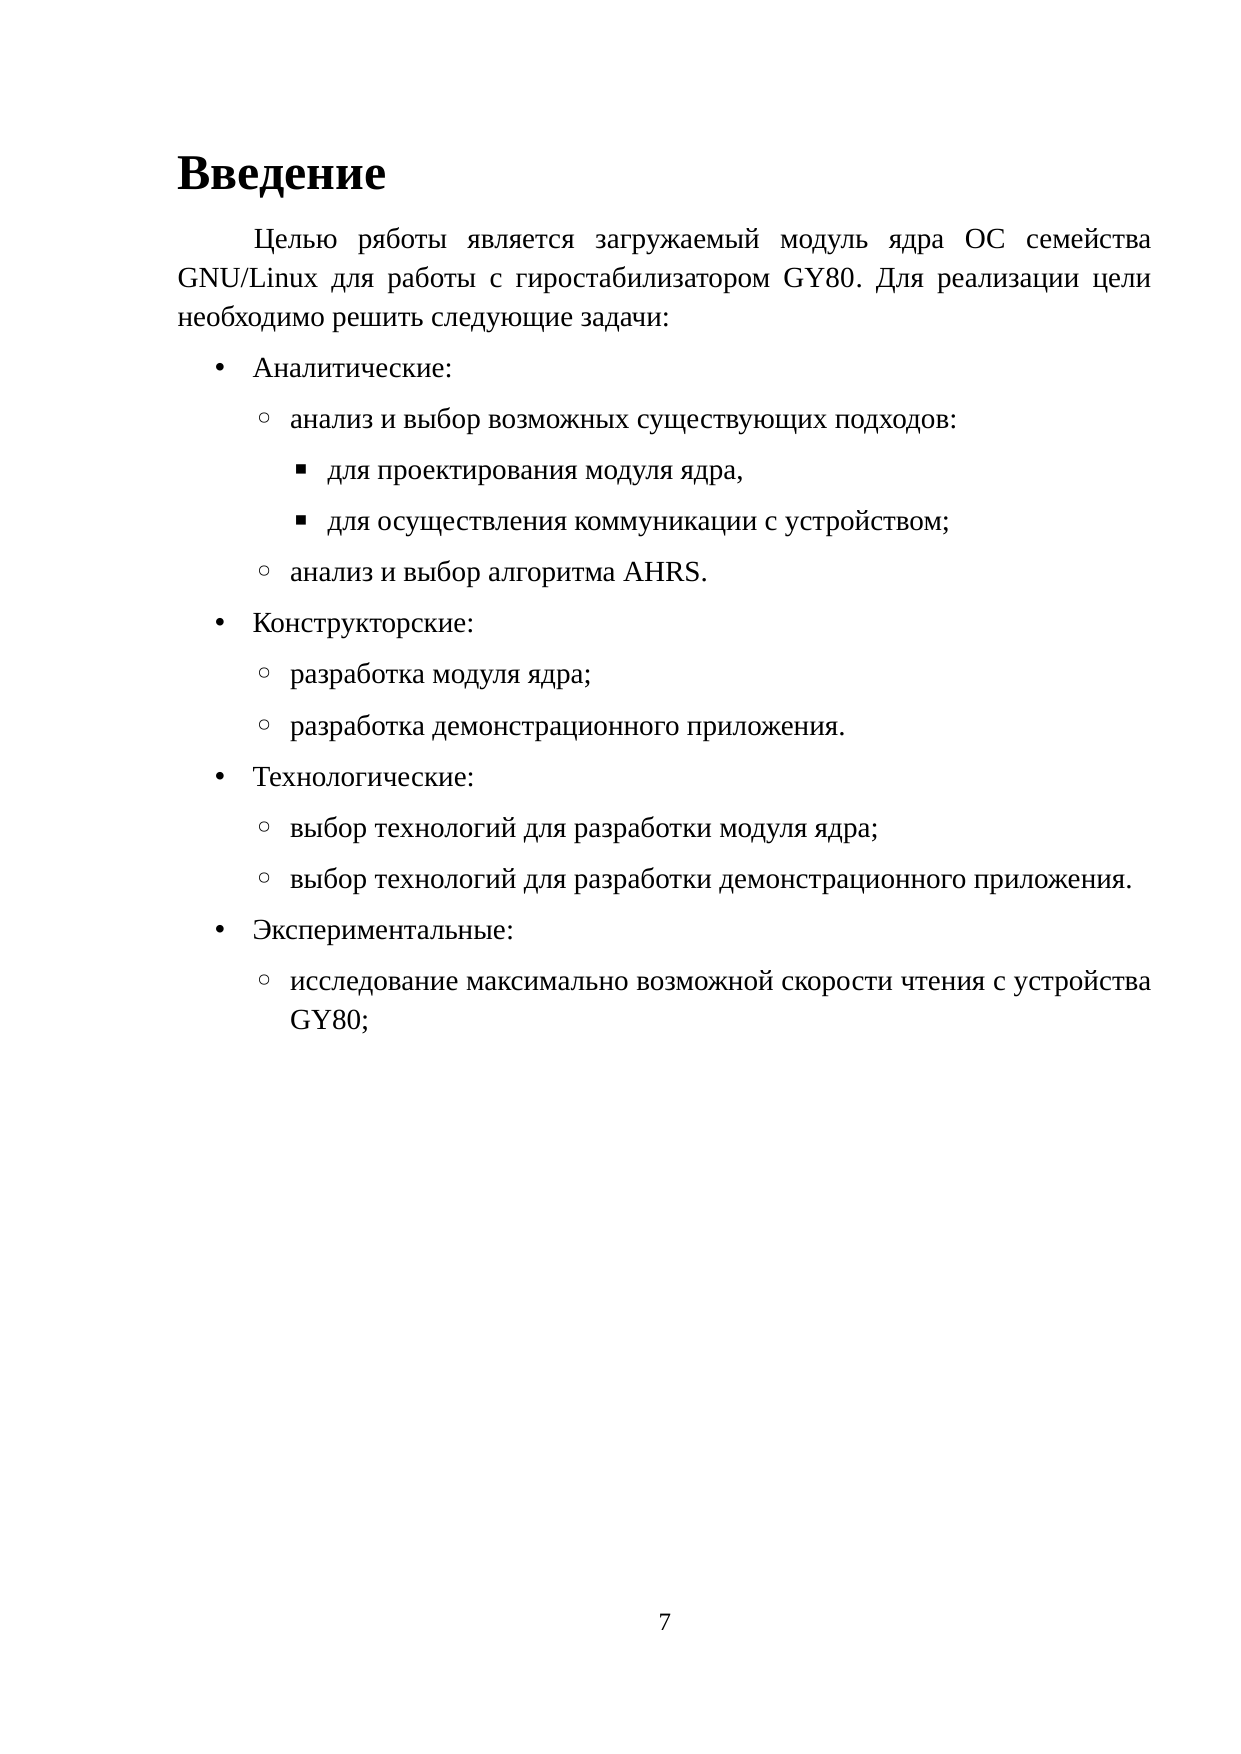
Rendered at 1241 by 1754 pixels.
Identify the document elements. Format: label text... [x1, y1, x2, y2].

list Технологические: [215, 759, 1152, 793]
list разработка модуля ядра; [252, 657, 1152, 690]
list для осуществления коммуникации с устройством; [290, 503, 1152, 537]
list анализ и выбор возможных существующих подходов: [252, 401, 1152, 434]
list исследование максимально возможной скорости чтения с устройства GY80; [252, 963, 1152, 1036]
list для проектирования модуля ядра, [290, 452, 1152, 486]
list выбор технологий для разработки демонстрационного приложения. [252, 861, 1152, 895]
list Аналитические: [215, 350, 1152, 383]
list выбор технологий для разработки модуля ядра; [252, 810, 1152, 844]
text Целью ряботы является загружаемый модуль ядра ОС семейства GNU/Linux для работы с гиростабилизатором GY80. Для реализации цели необходимо решить следующие задачи: [177, 222, 1152, 332]
list разработка демонстрационного приложения. [252, 708, 1152, 741]
list анализ и выбор алгоритма AHRS. [252, 554, 1152, 588]
list Конструкторские: [215, 606, 1152, 639]
subtitle Введение [177, 143, 1152, 201]
list Экспериментальные: [215, 912, 1152, 946]
